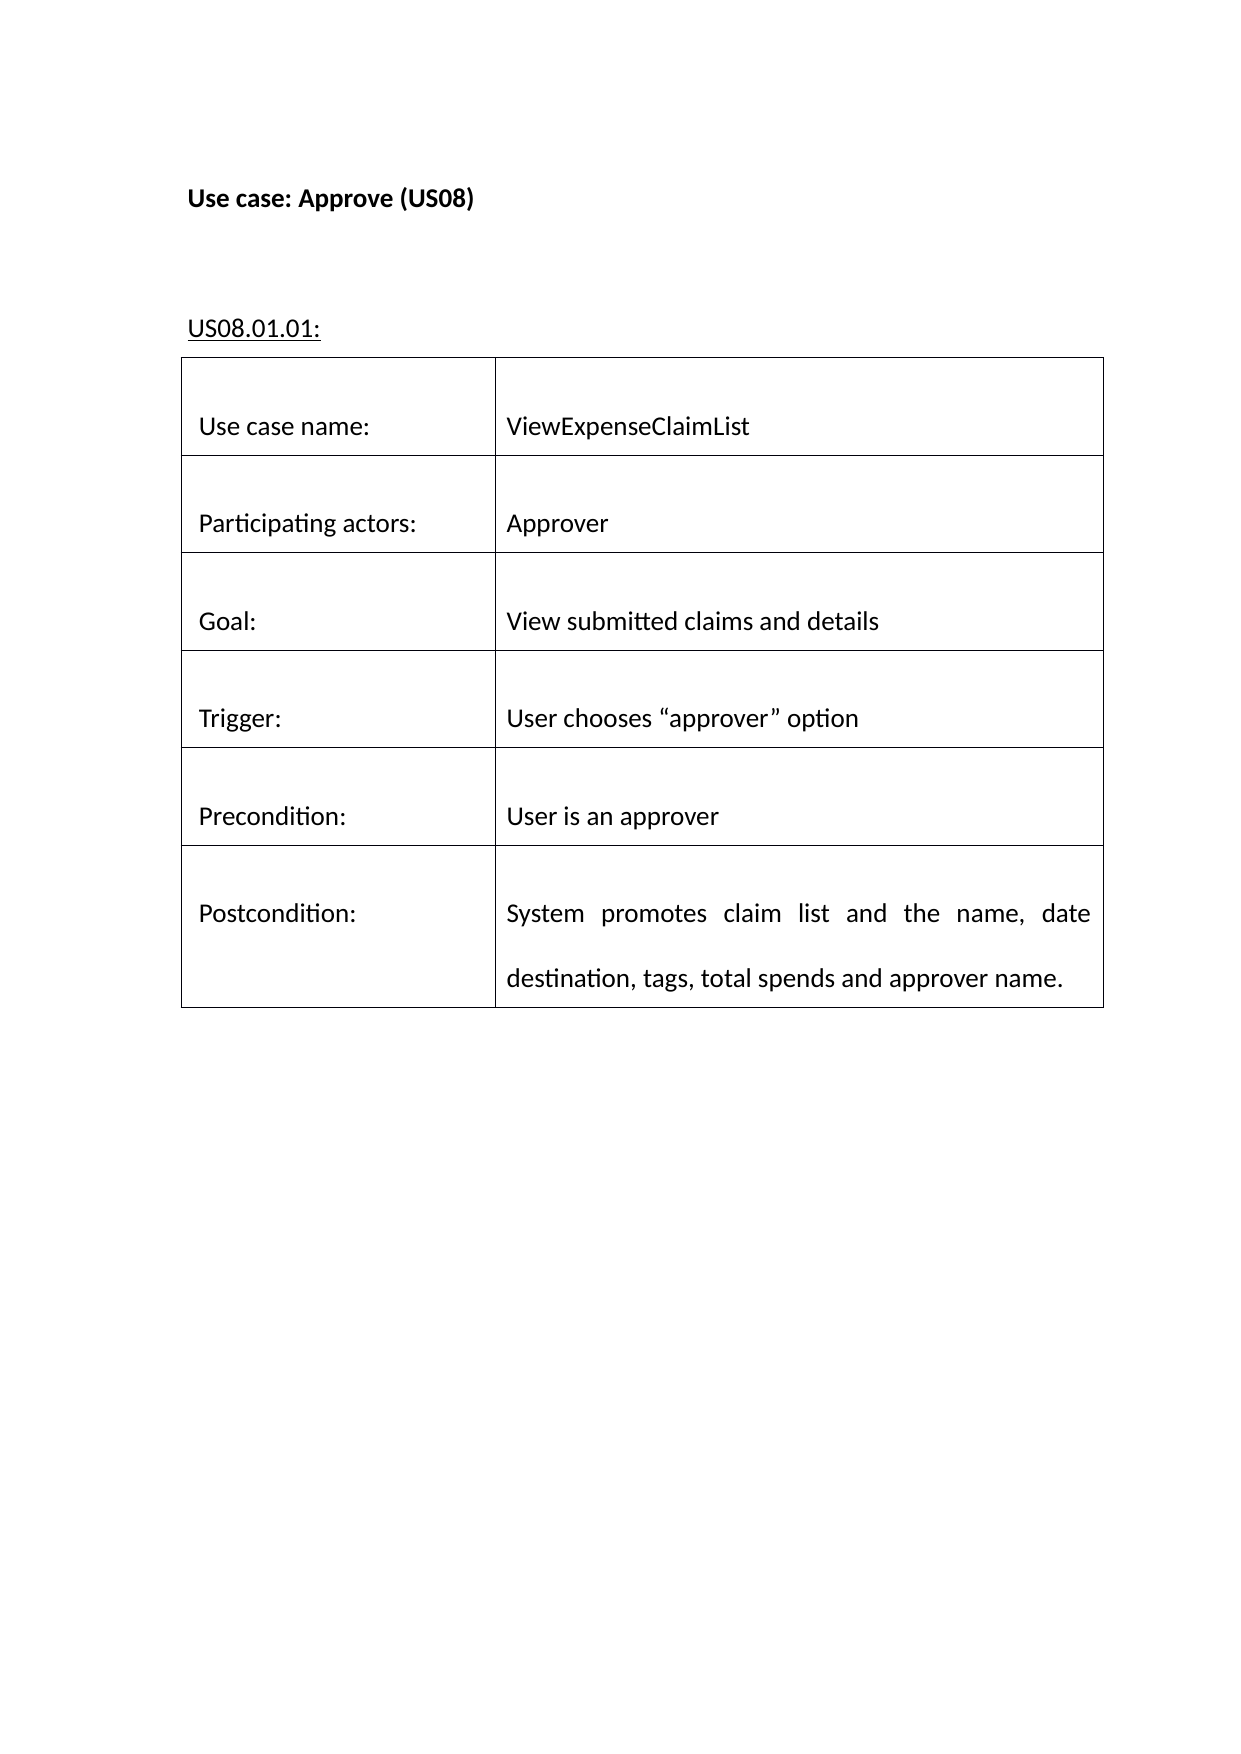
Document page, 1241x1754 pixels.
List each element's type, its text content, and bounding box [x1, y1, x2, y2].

text Use case: Approve (US08) [187, 162, 1053, 227]
table_cell Precondition: [182, 748, 495, 844]
table_cell Participating actors: [182, 456, 495, 552]
table_cell User chooses “approver” option [496, 651, 1103, 747]
table_cell User is an approver [496, 748, 1103, 844]
table_header ViewExpenseClaimList [496, 358, 1103, 454]
table_header Use case name: [182, 358, 495, 454]
table_cell Trigger: [182, 651, 495, 747]
text US08.01.01: [187, 292, 1053, 357]
table_cell Postcondition: [182, 846, 495, 1007]
table_cell System promotes claim list and the name, date destination, tags, total spends and approver name. [496, 846, 1103, 1007]
table_cell View submitted claims and details [496, 553, 1103, 649]
table_cell Approver [496, 456, 1103, 552]
table_cell Goal: [182, 553, 495, 649]
